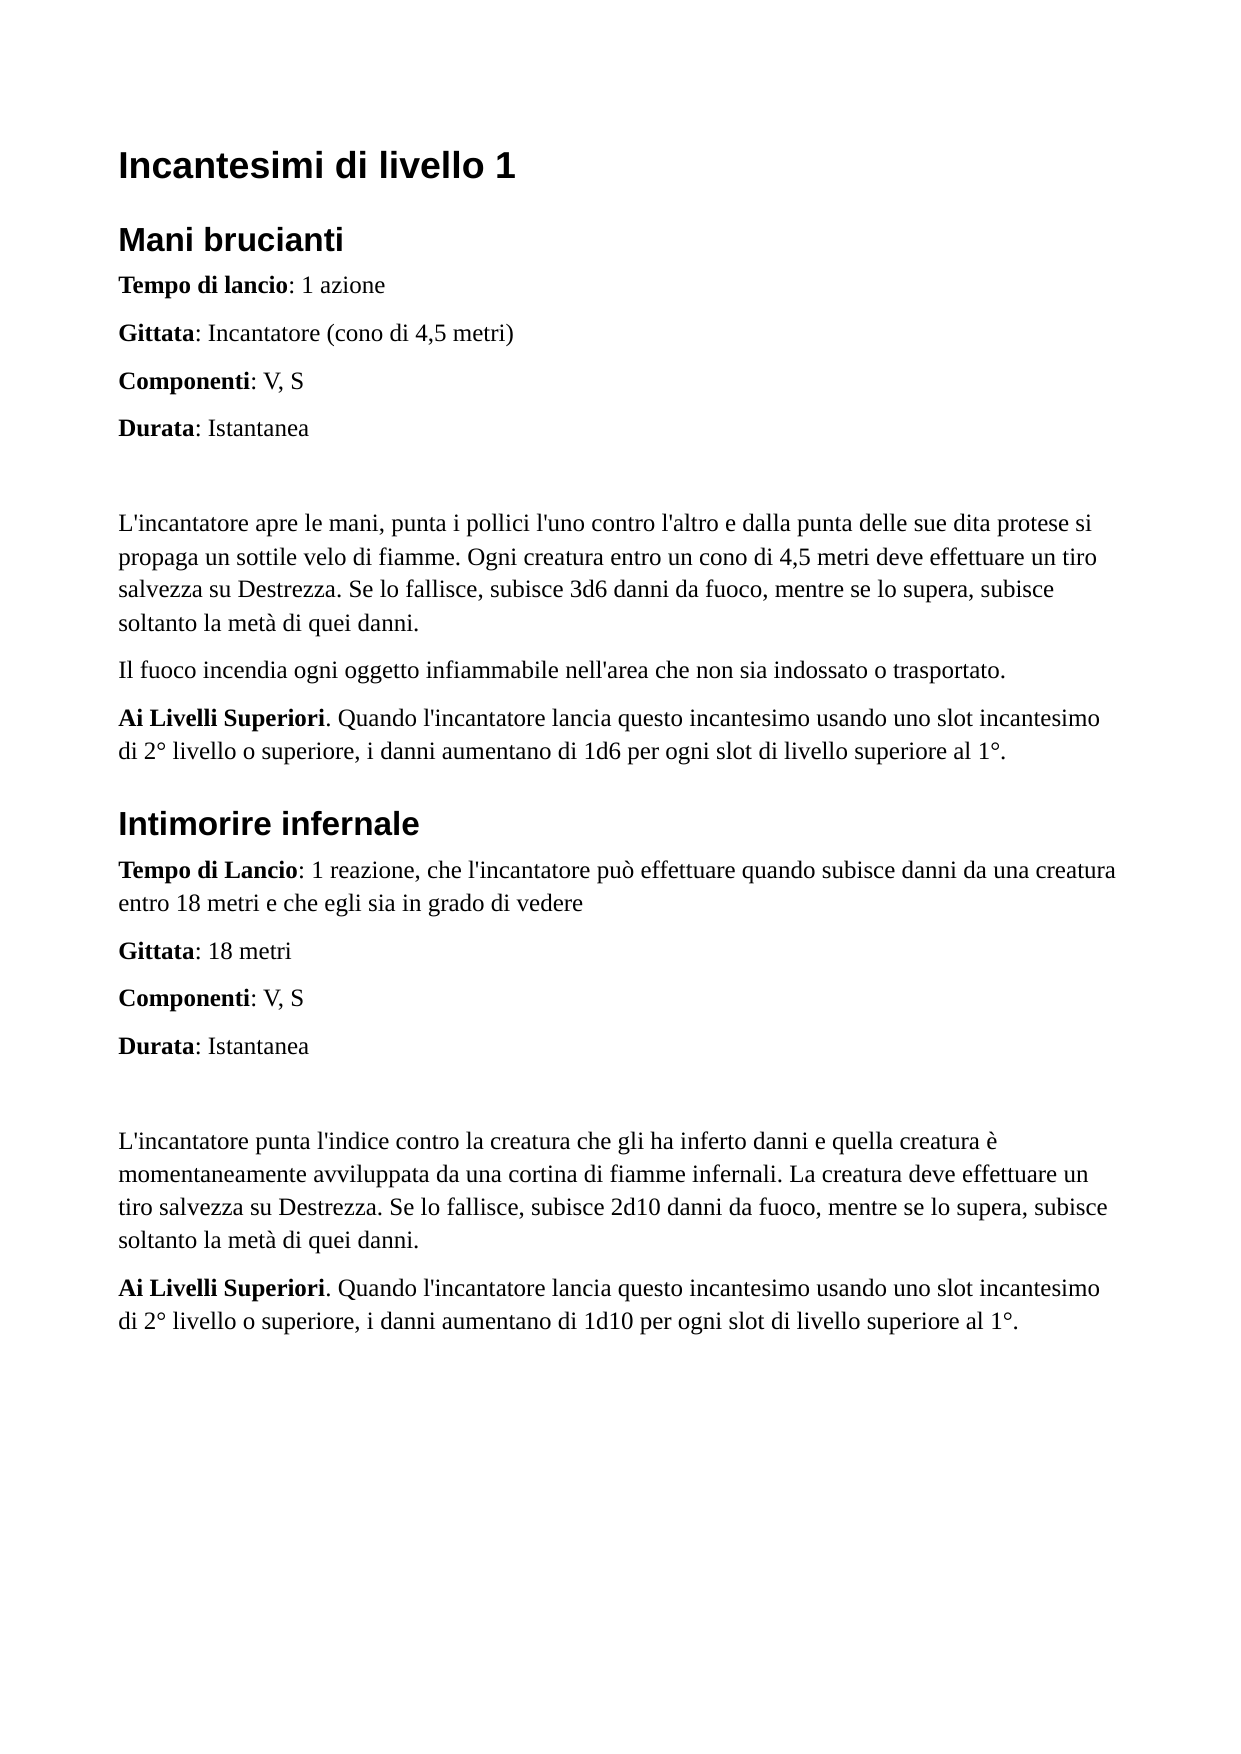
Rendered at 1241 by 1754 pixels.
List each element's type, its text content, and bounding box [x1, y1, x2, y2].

text Tempo di Lancio: 1 reazione, che l'incantatore può effettuare quando subisce danni da una creatura entro 18 metri e che egli sia in grado di vedere [118, 855, 1122, 917]
subtitle Intimorire infernale [118, 804, 1122, 843]
text Componenti: V, S [118, 983, 1122, 1012]
text Ai Livelli Superiori. Quando l'incantatore lancia questo incantesimo usando uno slot incantesimo di 2° livello o superiore, i danni aumentano di 1d10 per ogni slot di livello superiore al 1°. [118, 1273, 1122, 1335]
subtitle Incantesimi di livello 1 [118, 143, 1122, 186]
text Gittata: 18 metri [118, 936, 1122, 964]
text Gittata: Incantatore (cono di 4,5 metri) [118, 318, 1122, 347]
text Componenti: V, S [118, 366, 1122, 394]
text Durata: Istantanea [118, 413, 1122, 442]
text Il fuoco incendia ogni oggetto infiammabile nell'area che non sia indossato o trasportato. [118, 655, 1122, 684]
text L'incantatore apre le mani, punta i pollici l'uno contro l'altro e dalla punta delle sue dita protese si propaga un sottile velo di fiamme. Ogni creatura entro un cono di 4,5 metri deve effettuare un tiro salvezza su Destrezza. Se lo fallisce, subisce 3d6 danni da fuoco, mentre se lo supera, subisce soltanto la metà di quei danni. [118, 508, 1122, 636]
text Durata: Istantanea [118, 1031, 1122, 1060]
text L'incantatore punta l'indice contro la creatura che gli ha inferto danni e quella creatura è momentaneamente avviluppata da una cortina di fiamme infernali. La creatura deve effettuare un tiro salvezza su Destrezza. Se lo fallisce, subisce 2d10 danni da fuoco, mentre se lo supera, subisce soltanto la metà di quei danni. [118, 1126, 1122, 1254]
text Tempo di lancio: 1 azione [118, 271, 1122, 299]
text Ai Livelli Superiori. Quando l'incantatore lancia questo incantesimo usando uno slot incantesimo di 2° livello o superiore, i danni aumentano di 1d6 per ogni slot di livello superiore al 1°. [118, 703, 1122, 764]
subtitle Mani brucianti [118, 219, 1122, 258]
